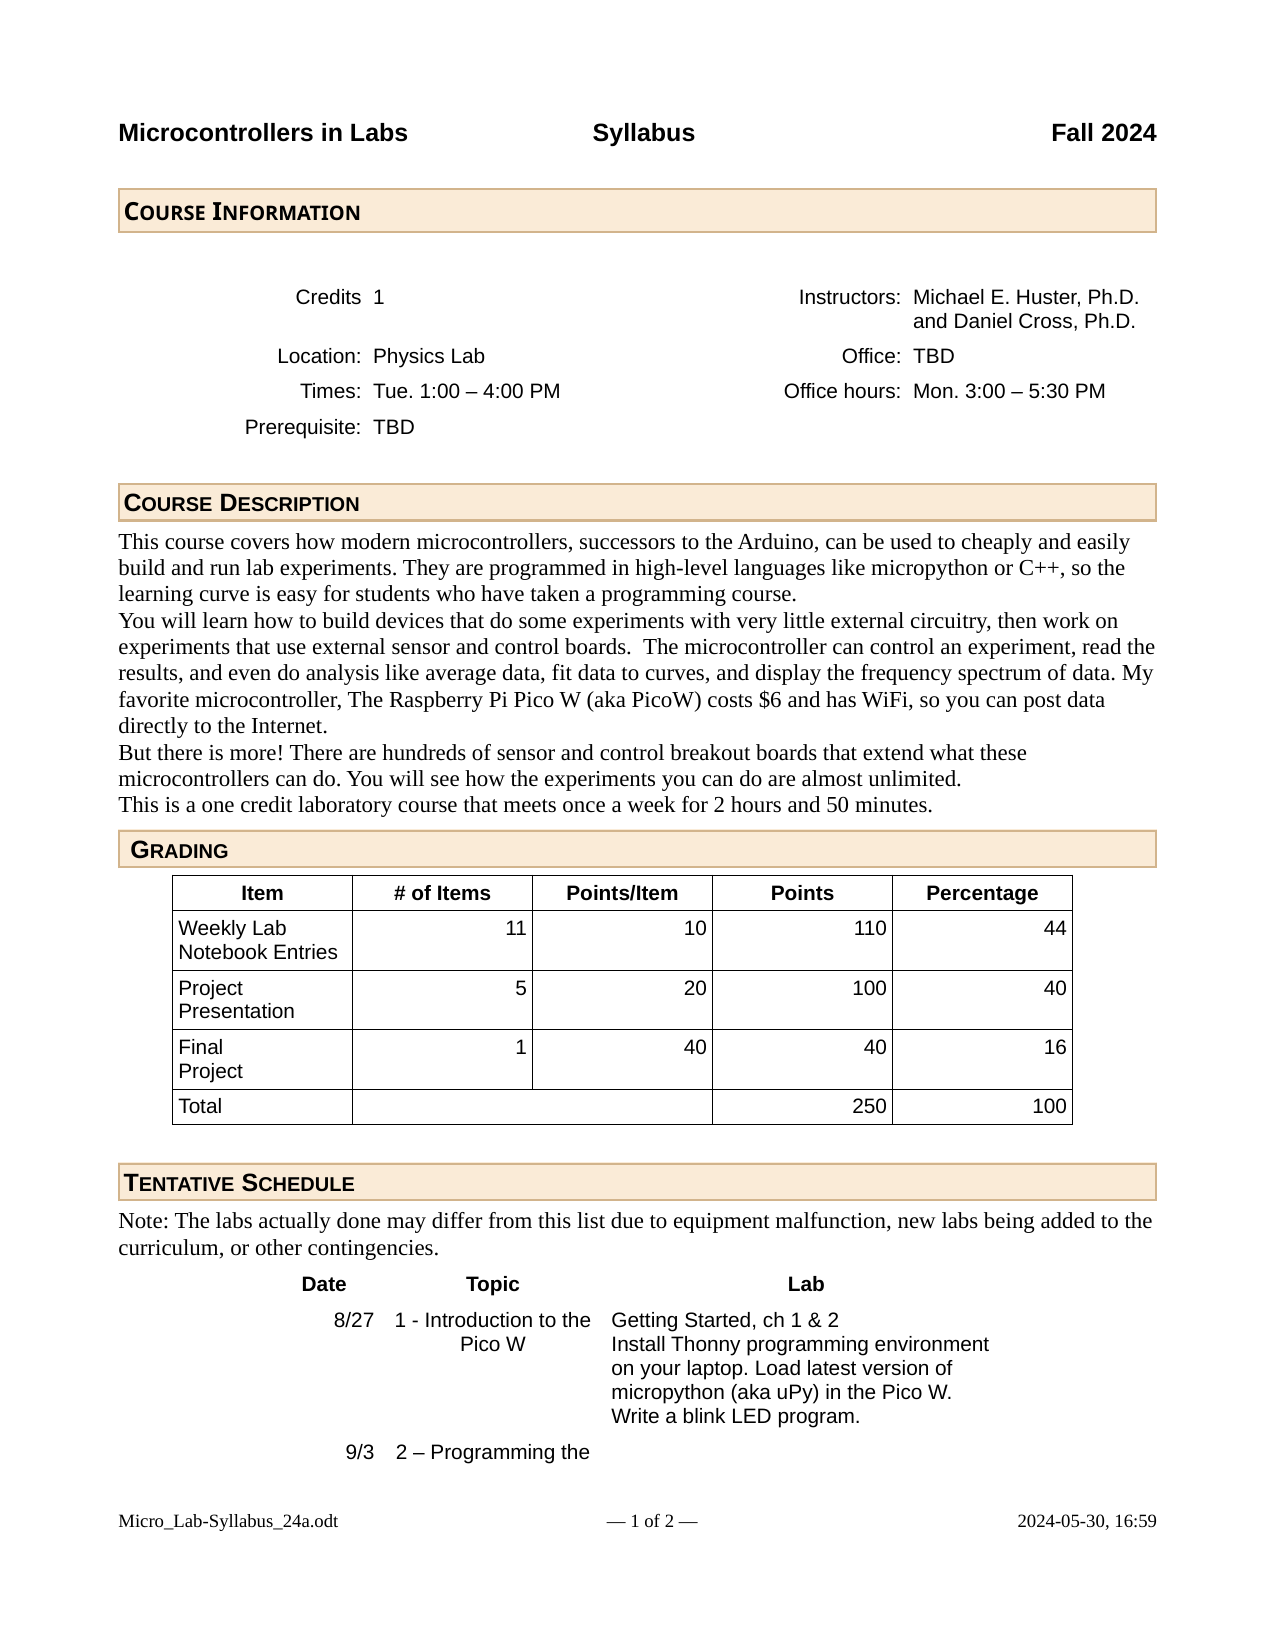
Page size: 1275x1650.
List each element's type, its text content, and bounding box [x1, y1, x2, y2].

table_cell [622, 338, 652, 373]
table_header 1 [367, 279, 622, 338]
table_cell 20 [533, 971, 712, 1029]
table_cell Location: [112, 338, 367, 373]
subtitle Grading [120, 832, 1155, 866]
table_cell 110 [713, 911, 892, 969]
table_header Michael E. Huster, Ph.D. and Daniel Cross, Ph.D. [907, 279, 1162, 338]
table_cell 2 – Programming the [380, 1434, 605, 1470]
table_cell Office: [652, 338, 907, 373]
table_cell Final Project [173, 1030, 352, 1088]
text Note: The labs actually done may differ from this list due to equipment malfunction, new labs being added to the curriculum, or other contingencies. [118, 1207, 1157, 1260]
table_cell TBD [367, 409, 622, 444]
text But there is more! There are hundreds of sensor and control breakout boards that extend what these microcontrollers can do. You will see how the experiments you can do are almost unlimited. [118, 738, 1157, 791]
table_cell 10 [533, 911, 712, 969]
table_cell 40 [713, 1030, 892, 1088]
table_cell 11 [353, 911, 532, 969]
table_cell 100 [713, 971, 892, 1029]
table_cell [907, 409, 1162, 444]
table_cell [622, 409, 652, 444]
table_header # of Items [353, 876, 532, 910]
table_cell 1 [353, 1030, 532, 1088]
table_header Credits [112, 279, 367, 338]
table_cell Getting Started, ch 1 & 2 Install Thonny programming environment on your laptop. Load latest version of micropython (aka uPy) in the Pico W. Write a blink LED program. [605, 1302, 1007, 1434]
table_cell Project Presentation [173, 971, 352, 1029]
table_header Item [173, 876, 352, 910]
table_cell Weekly Lab Notebook Entries [173, 911, 352, 969]
table_cell 1 - Introduction to the Pico W [380, 1302, 605, 1434]
table_cell 40 [533, 1030, 712, 1088]
subtitle Course Information [120, 190, 1155, 231]
table_header Percentage [893, 876, 1072, 910]
table_header Lab [605, 1266, 1007, 1302]
table_header Topic [380, 1266, 605, 1302]
table_header Points [713, 876, 892, 910]
table_cell Mon. 3:00 – 5:30 PM [907, 374, 1162, 409]
table_cell TBD [907, 338, 1162, 373]
table_cell Prerequisite: [112, 409, 367, 444]
table_header [622, 279, 652, 338]
table_cell 16 [893, 1030, 1072, 1088]
table_cell [622, 374, 652, 409]
table_header Instructors: [652, 279, 907, 338]
table_cell Physics Lab [367, 338, 622, 373]
subtitle Course Description [120, 485, 1155, 519]
table_cell Times: [112, 374, 367, 409]
table_cell [652, 409, 907, 444]
table_cell [353, 1090, 712, 1124]
table_cell 40 [893, 971, 1072, 1029]
text This course covers how modern microcontrollers, successors to the Arduino, can be used to cheaply and easily build and run lab experiments. They are programmed in high-level languages like micropython or C++, so the learning curve is easy for students who have taken a programming course. [118, 528, 1157, 607]
table_cell [605, 1434, 1007, 1470]
table_cell 100 [893, 1090, 1072, 1124]
table_cell 44 [893, 911, 1072, 969]
table_cell 9/3 [268, 1434, 380, 1470]
table_header Date [268, 1266, 380, 1302]
text This is a one credit laboratory course that meets once a week for 2 hours and 50 minutes. [118, 791, 1157, 818]
table_cell Total [173, 1090, 352, 1124]
subtitle Tentative Schedule [120, 1165, 1155, 1199]
text You will learn how to build devices that do some experiments with very little external circuitry, then work on experiments that use external sensor and control boards. The microcontroller can control an experiment, read the results, and even do analysis like average data, fit data to curves, and display the frequency spectrum of data. My favorite microcontroller, The Raspberry Pi Pico W (aka PicoW) costs $6 and has WiFi, so you can post data directly to the Internet. [118, 607, 1157, 738]
table_cell Tue. 1:00 – 4:00 PM [367, 374, 622, 409]
table_cell 8/27 [268, 1302, 380, 1434]
table_cell 250 [713, 1090, 892, 1124]
table_cell Office hours: [652, 374, 907, 409]
table_cell 5 [353, 971, 532, 1029]
table_header Points/Item [533, 876, 712, 910]
